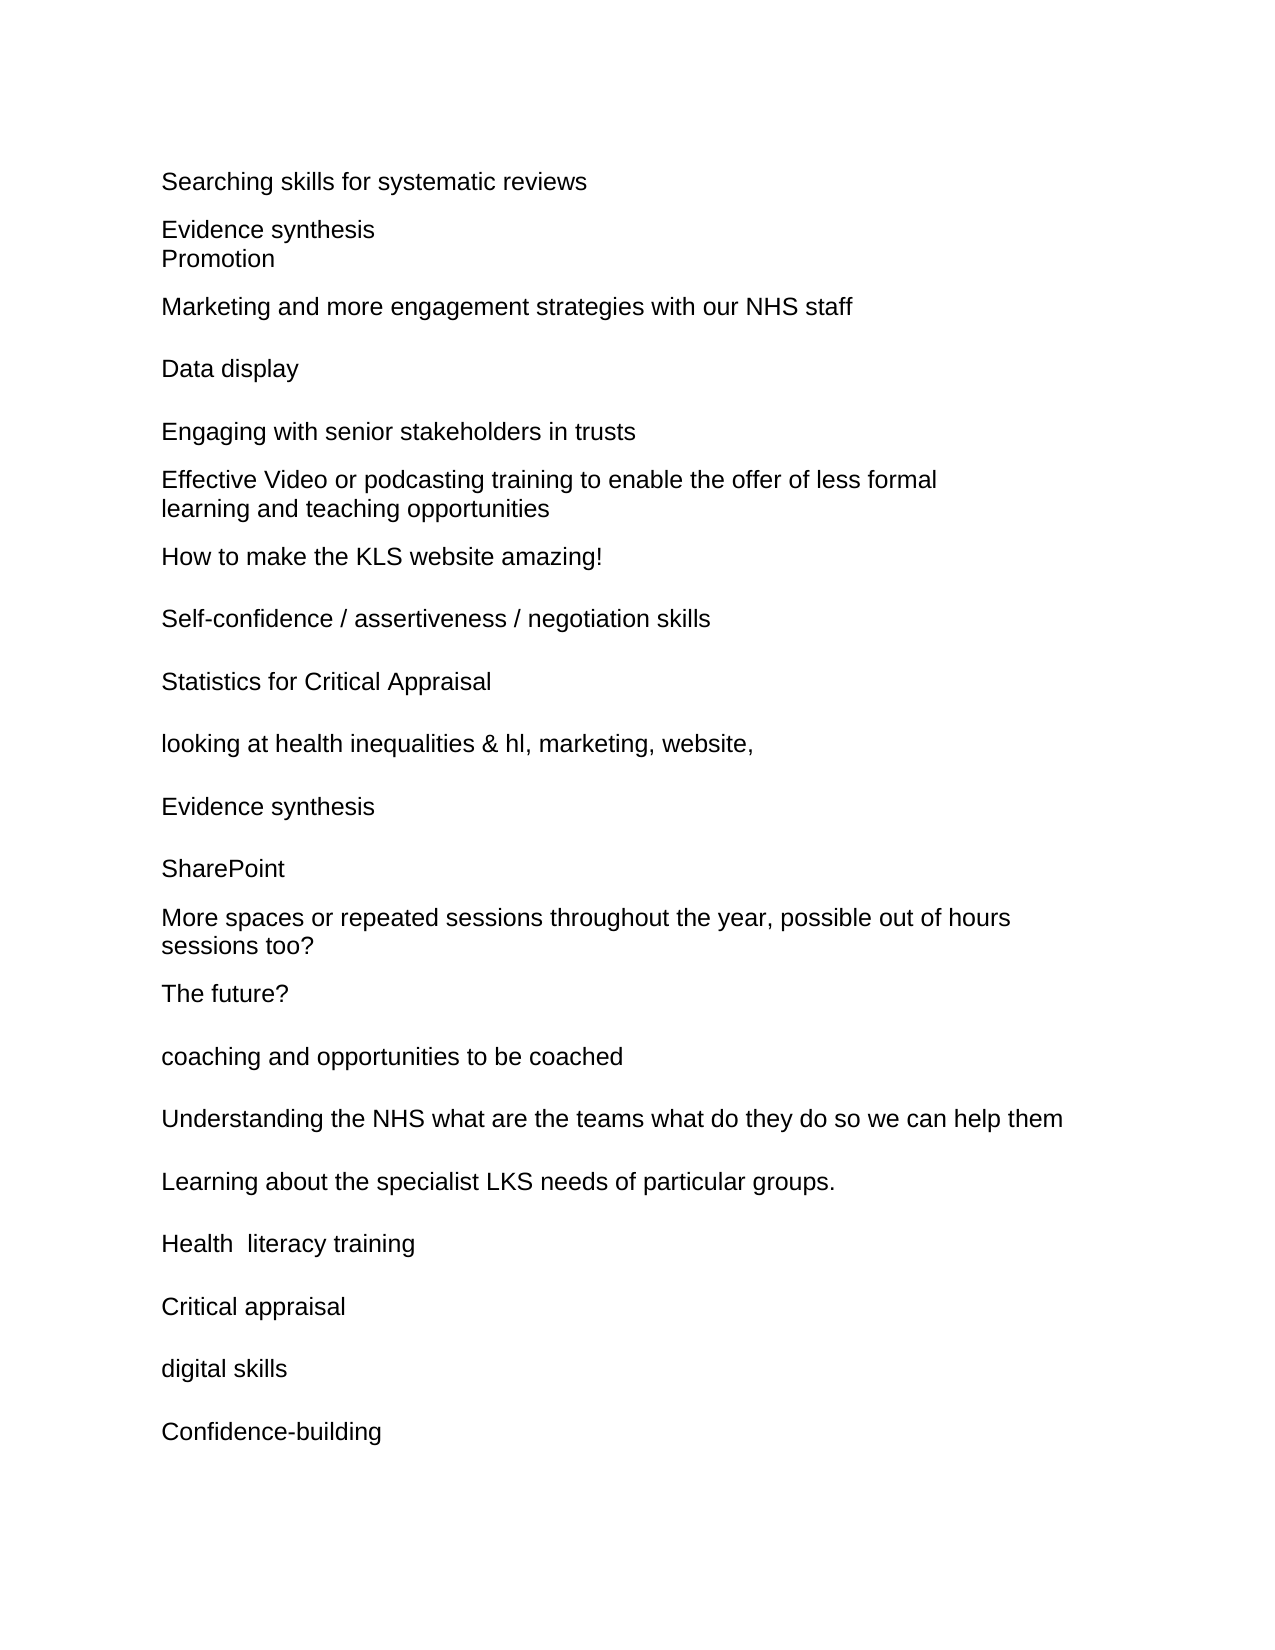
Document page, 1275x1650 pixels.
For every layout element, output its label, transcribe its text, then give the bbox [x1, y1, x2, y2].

table_cell digital skills [150, 1338, 1275, 1400]
table_cell Evidence synthesis [150, 775, 1275, 837]
table_cell Learning about the specialist LKS needs of particular groups. [150, 1150, 1275, 1212]
table_cell Effective Video or podcasting training to enable the offer of less formal learning and teaching opportunities [150, 463, 1275, 525]
table_cell Self-confidence / assertiveness / negotiation skills [150, 588, 1275, 650]
table_cell Marketing and more engagement strategies with our NHS staff [150, 275, 1275, 337]
table_cell Confidence-building [150, 1400, 1275, 1462]
table_cell looking at health inequalities & hl, marketing, website, [150, 713, 1275, 775]
table_cell Understanding the NHS what are the teams what do they do so we can help them [150, 1088, 1275, 1150]
table_cell Critical appraisal [150, 1275, 1275, 1337]
table_cell The future? [150, 963, 1275, 1025]
table_cell SharePoint [150, 838, 1275, 900]
table_cell Data display [150, 338, 1275, 400]
table_cell Health literacy training [150, 1213, 1275, 1275]
table_cell Statistics for Critical Appraisal [150, 650, 1275, 712]
table_cell More spaces or repeated sessions throughout the year, possible out of hours sessions too? [150, 900, 1275, 962]
table_cell coaching and opportunities to be coached [150, 1025, 1275, 1087]
table_cell Engaging with senior stakeholders in trusts [150, 400, 1275, 462]
table_cell How to make the KLS website amazing! [150, 525, 1275, 587]
table_cell Searching skills for systematic reviews [150, 150, 1275, 212]
table_cell Evidence synthesis Promotion [150, 213, 1275, 275]
